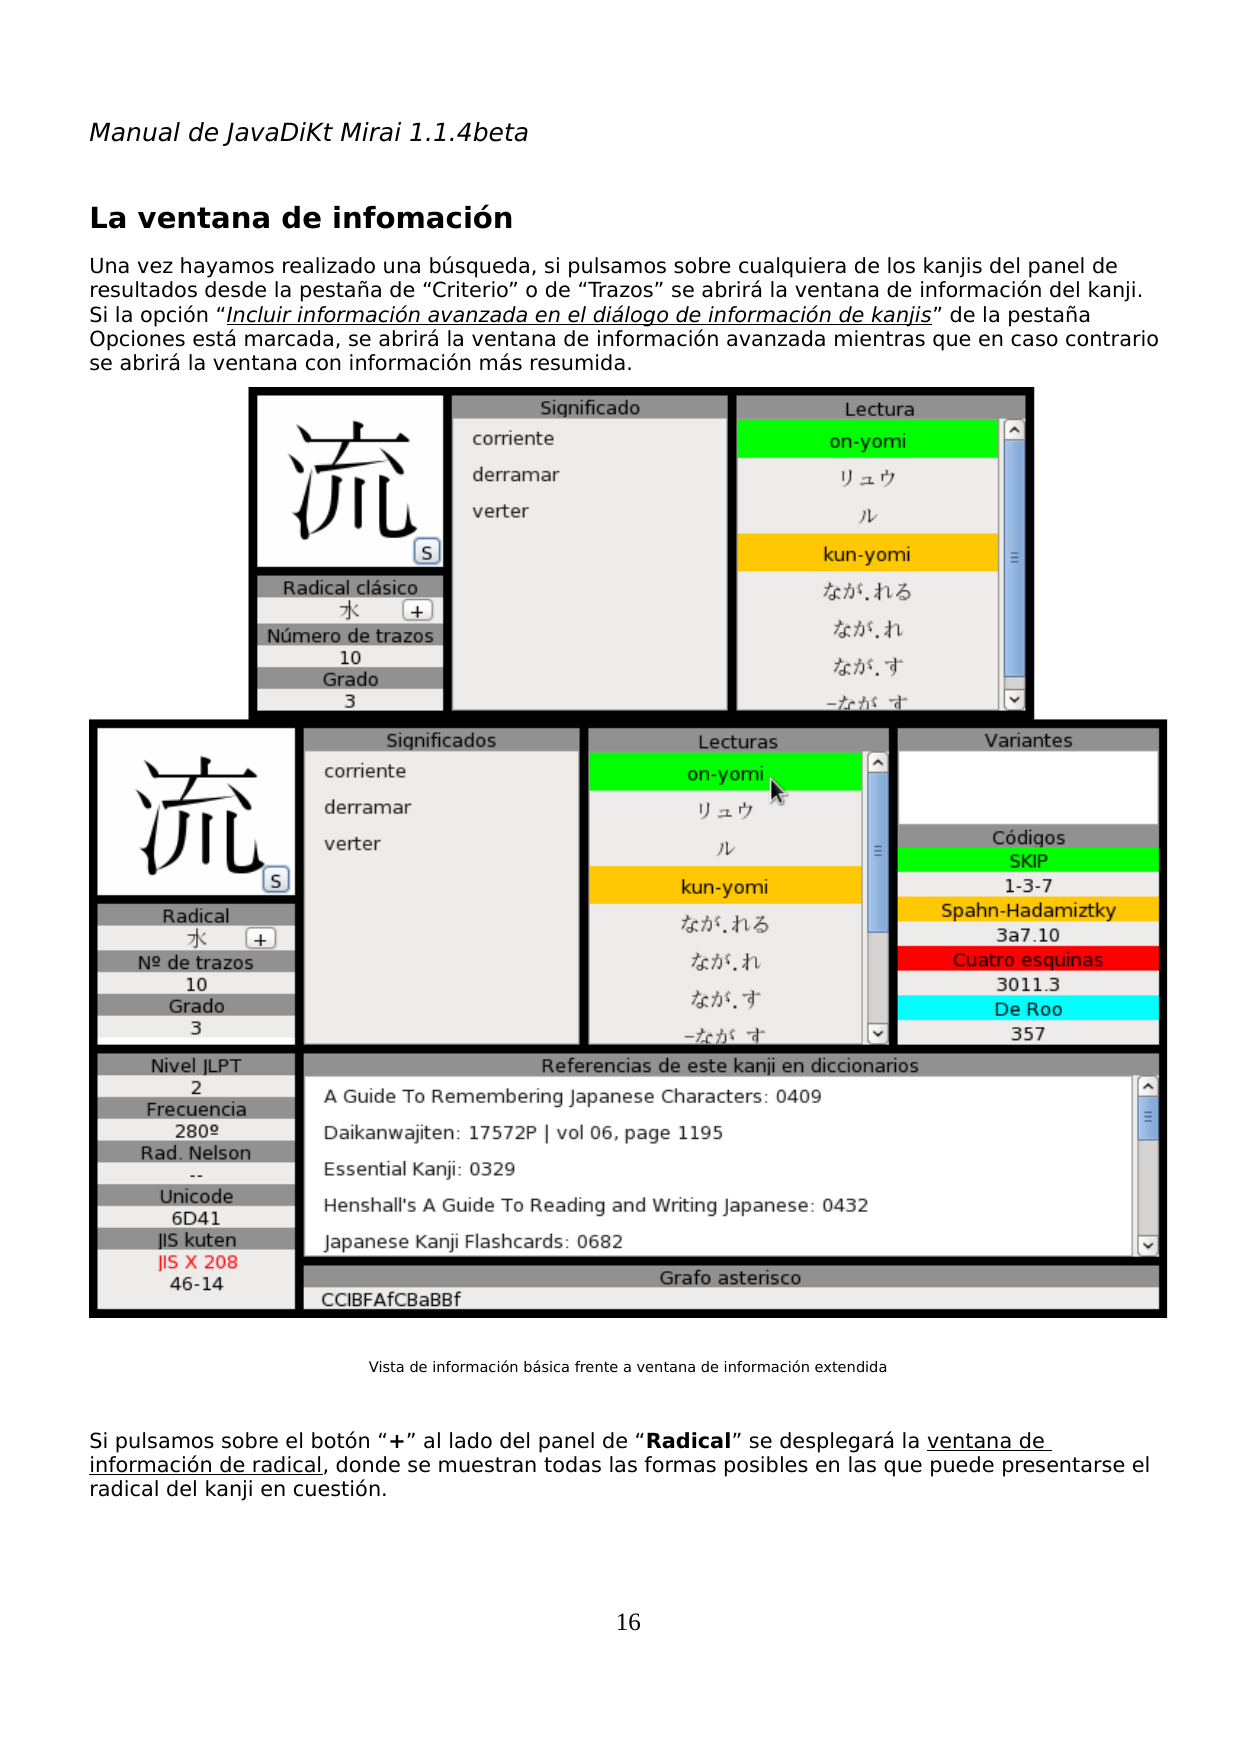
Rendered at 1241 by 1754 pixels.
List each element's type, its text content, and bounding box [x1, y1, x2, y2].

text Si pulsamos sobre el botón “+” al lado del panel de “Radical” se desplegará la ventana de información de radical, donde se muestran todas las formas posibles en las que puede presentarse el radical del kanji en cuestión. [89, 1429, 1167, 1501]
text Una vez hayamos realizado una búsqueda, si pulsamos sobre cualquiera de los kanjis del panel de resultados desde la pestaña de “Criterio” o de “Trazos” se abrirá la ventana de información del kanji. Si la opción “Incluir información avanzada en el diálogo de información de kanjis” de la pestaña Opciones está marcada, se abrirá la ventana de información avanzada mientras que en caso contrario se abrirá la ventana con información más resumida. [89, 254, 1167, 376]
picture [89, 387, 1168, 1318]
text Vista de información básica frente a ventana de información extendida [89, 1359, 1167, 1376]
subtitle La ventana de infomación [89, 202, 1167, 236]
